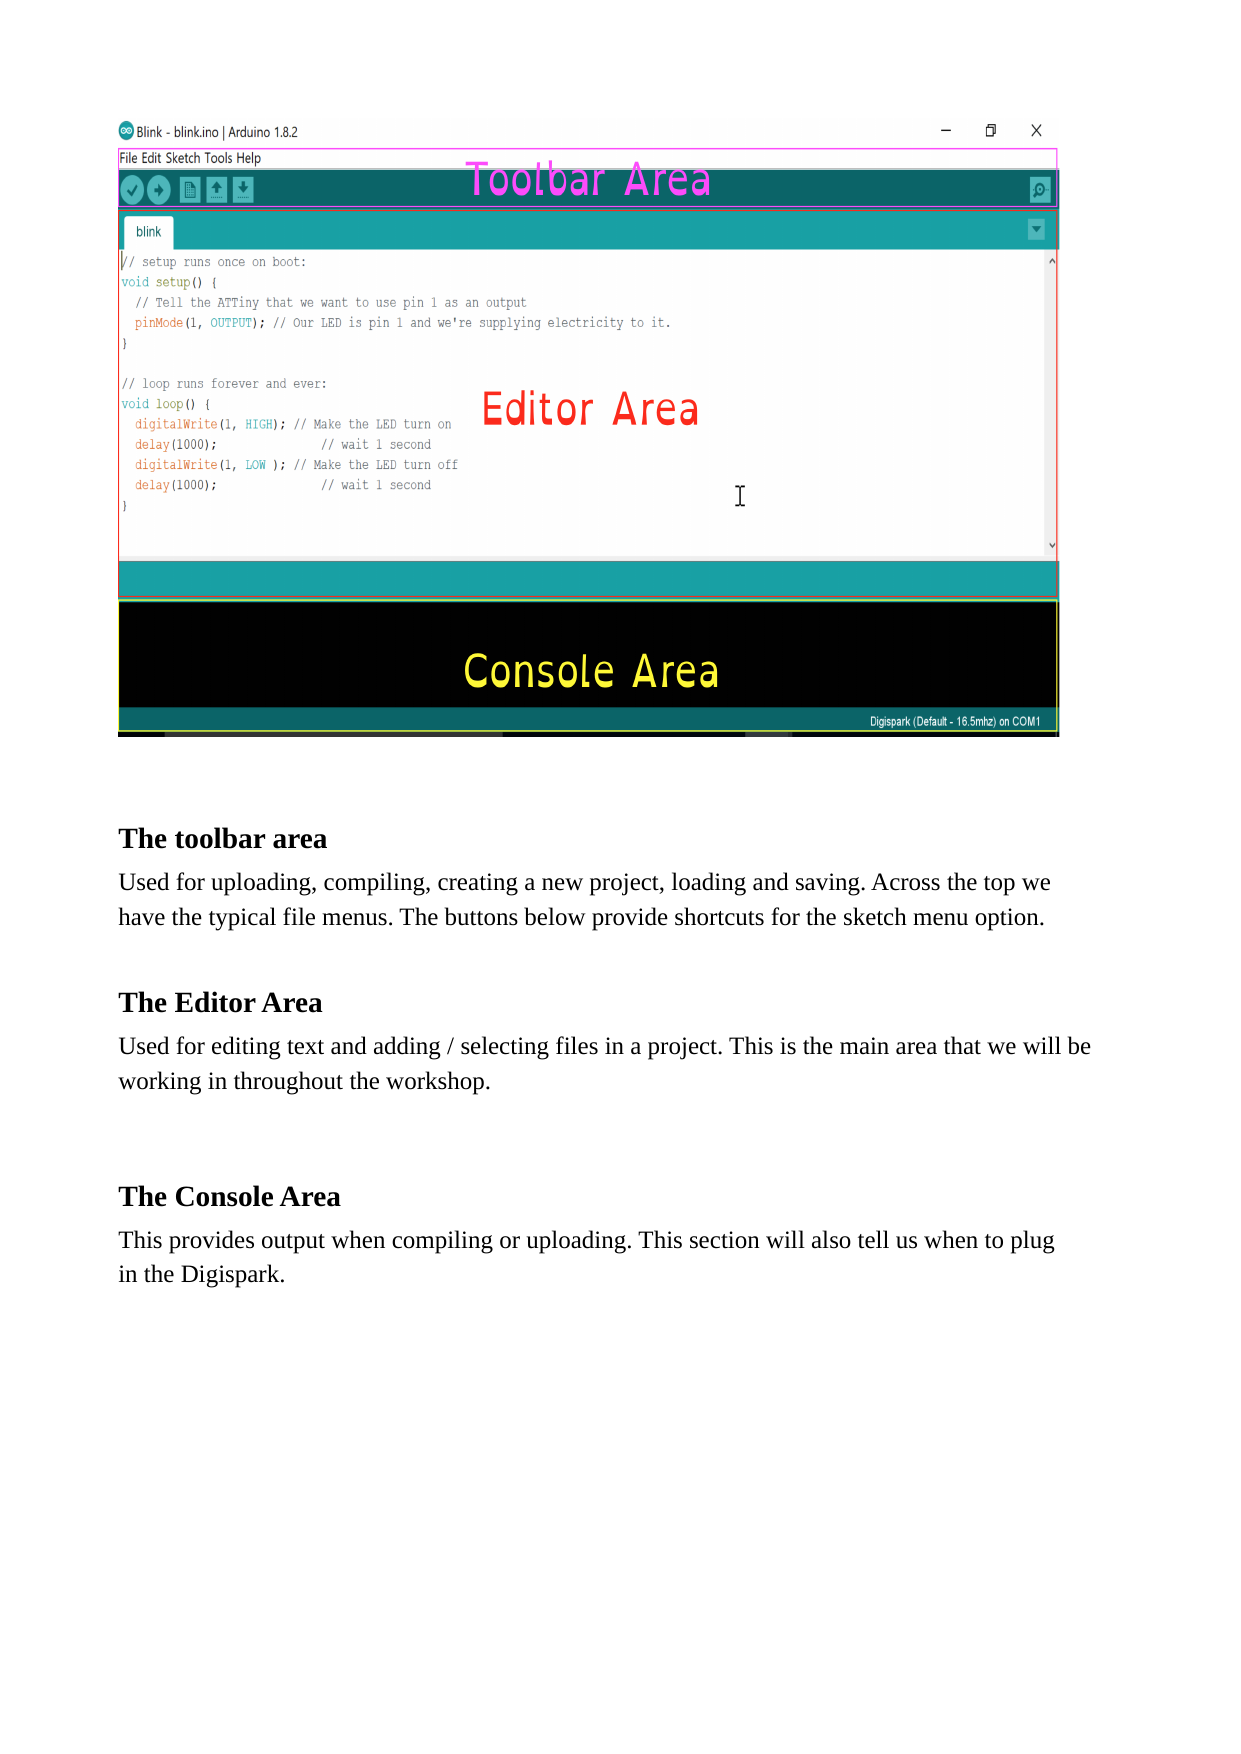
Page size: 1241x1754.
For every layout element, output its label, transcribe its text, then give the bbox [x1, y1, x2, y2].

subtitle The Console Area [118, 1179, 1122, 1212]
subtitle The Editor Area [118, 985, 1122, 1019]
picture [118, 118, 1060, 737]
text This provides output when compiling or uploading. This section will also tell us when to plug in the Digispark. [118, 1225, 1063, 1288]
text Used for uploading, compiling, creating a new project, loading and saving. Across the top we have the typical file menus. The buttons below provide shortcuts for the sketch menu option. [118, 867, 1063, 930]
text Used for editing text and adding / selecting files in a project. This is the main area that we will be working in throughout the workshop. [118, 1031, 1122, 1095]
subtitle The toolbar area [118, 821, 1122, 855]
